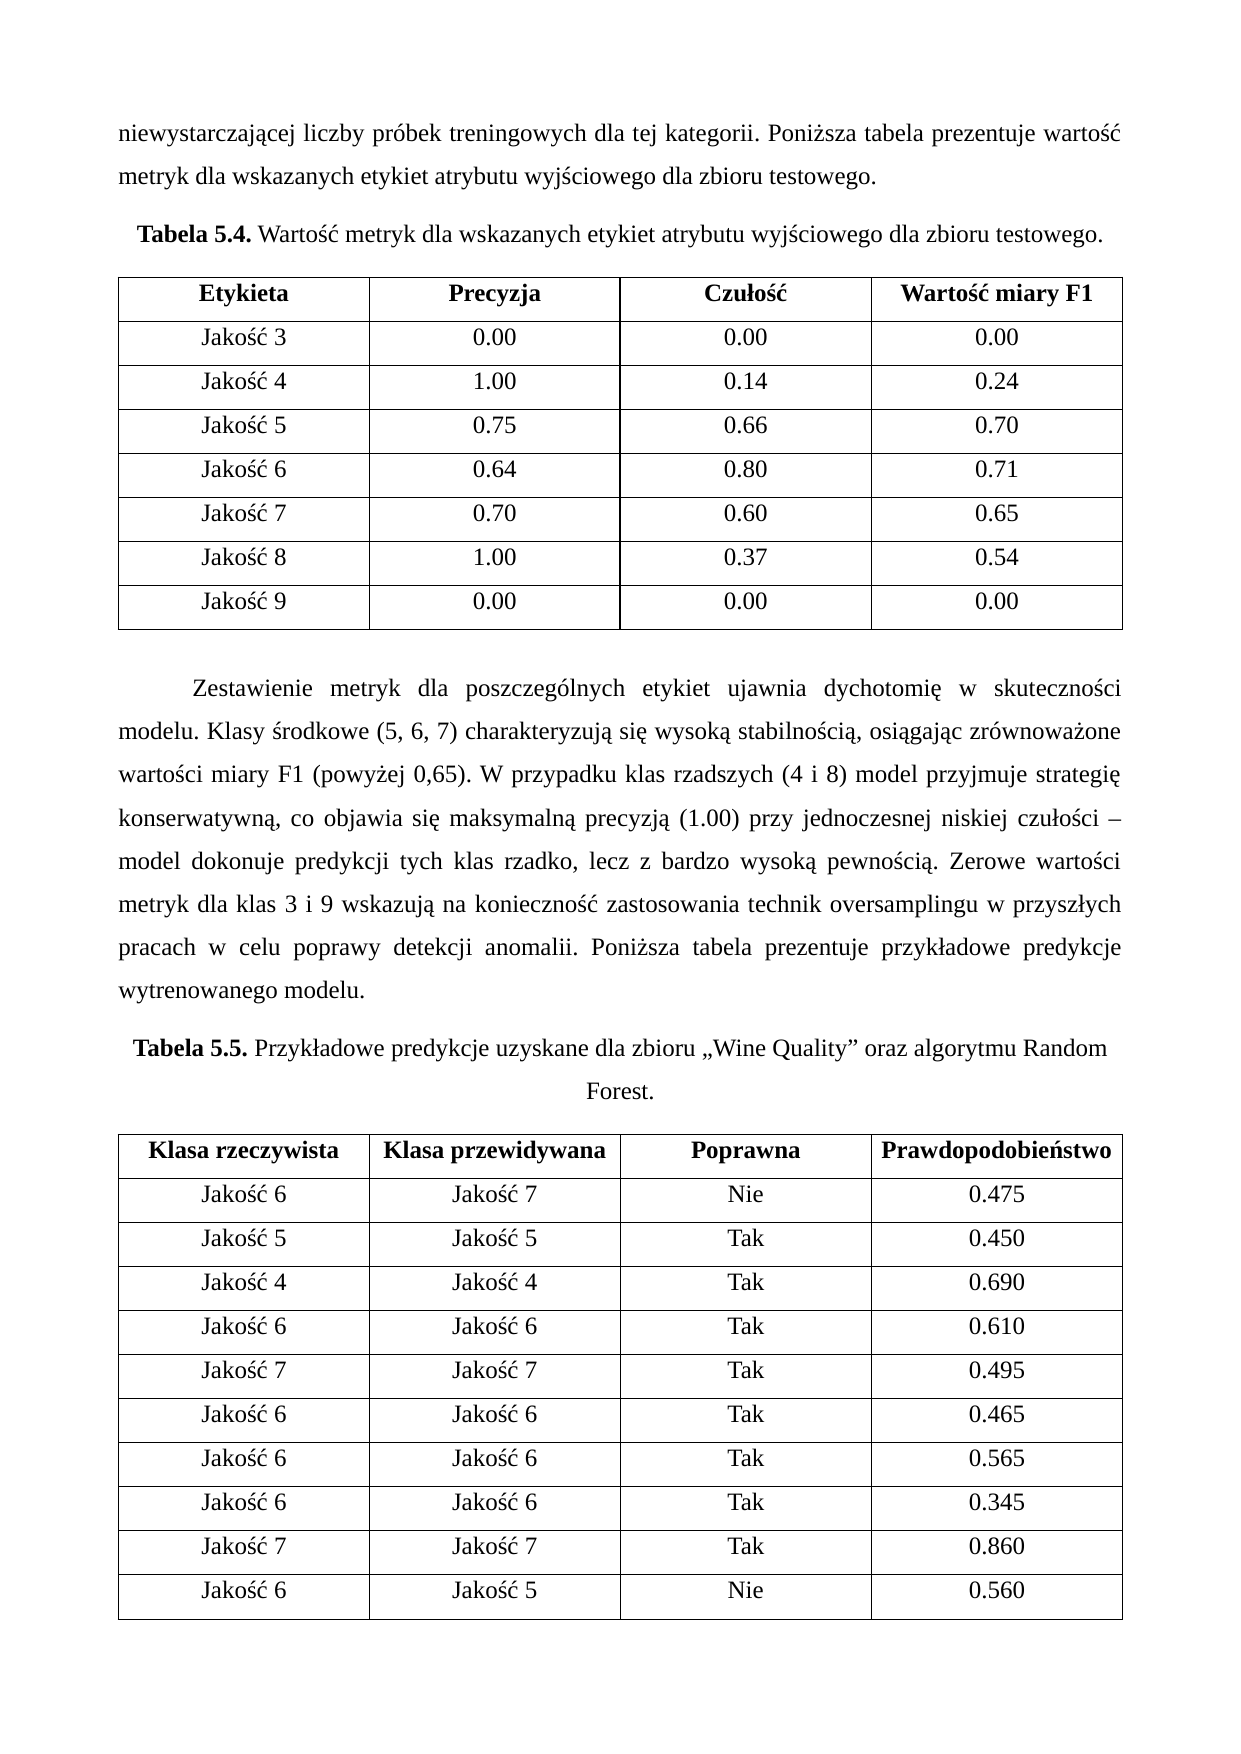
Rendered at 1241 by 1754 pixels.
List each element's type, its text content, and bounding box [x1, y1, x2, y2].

table_cell 0.60 [621, 498, 871, 541]
table_cell 0.24 [872, 366, 1122, 409]
table_cell Jakość 6 [119, 1179, 369, 1222]
table_cell Tak [621, 1267, 871, 1310]
table_cell 0.14 [621, 366, 871, 409]
table_cell 0.65 [872, 498, 1122, 541]
table_cell 0.70 [370, 498, 619, 541]
table_cell 0.450 [872, 1223, 1122, 1266]
table_cell 0.610 [872, 1311, 1122, 1354]
table_cell Tak [621, 1223, 871, 1266]
table_cell 1.00 [370, 542, 619, 585]
table_cell Jakość 6 [119, 1311, 369, 1354]
table_header Etykieta [119, 278, 369, 321]
table_cell Tak [621, 1355, 871, 1398]
table_cell 0.00 [621, 586, 871, 629]
table_cell Jakość 7 [119, 1531, 369, 1574]
table_cell Tak [621, 1531, 871, 1574]
table_header Poprawna [621, 1135, 871, 1178]
table_header Klasa rzeczywista [119, 1135, 369, 1178]
table_cell Jakość 7 [370, 1355, 620, 1398]
table_cell Jakość 4 [119, 1267, 369, 1310]
text Zestawienie metryk dla poszczególnych etykiet ujawnia dychotomię w skuteczności modelu. Klasy środkowe (5, 6, 7) charakteryzują się wysoką stabilnością, osiągając zrównoważone wartości miary F1 (powyżej 0,65). W przypadku klas rzadszych (4 i 8) model przyjmuje strategię konserwatywną, co objawia się maksymalną precyzją (1.00) przy jednoczesnej niskiej czułości – model dokonuje predykcji tych klas rzadko, lecz z bardzo wysoką pewnością. Zerowe wartości metryk dla klas 3 i 9 wskazują na konieczność zastosowania technik oversamplingu w przyszłych pracach w celu poprawy detekcji anomalii. Poniższa tabela prezentuje przykładowe predykcje wytrenowanego modelu. [118, 630, 1122, 1004]
table_cell 0.64 [370, 454, 619, 497]
table_cell 0.475 [872, 1179, 1122, 1222]
table_cell 0.345 [872, 1487, 1122, 1530]
table_cell Jakość 5 [119, 1223, 369, 1266]
table_cell Jakość 6 [119, 454, 369, 497]
table_cell Jakość 7 [119, 498, 369, 541]
table_cell Jakość 8 [119, 542, 369, 585]
table_cell Tak [621, 1443, 871, 1486]
table_cell Jakość 7 [370, 1531, 620, 1574]
table_cell 0.00 [370, 586, 619, 629]
table_header Czułość [621, 278, 871, 321]
text Tabela 5.5. Przykładowe predykcje uzyskane dla zbioru „Wine Quality” oraz algorytmu Random Forest. [118, 1033, 1122, 1105]
table_cell Tak [621, 1487, 871, 1530]
table_cell Jakość 6 [119, 1487, 369, 1530]
table_cell Jakość 7 [119, 1355, 369, 1398]
table_cell 0.00 [872, 322, 1122, 365]
table_cell Jakość 5 [370, 1223, 620, 1266]
table_cell 0.560 [872, 1575, 1122, 1618]
table_cell Jakość 6 [370, 1443, 620, 1486]
table_cell Tak [621, 1399, 871, 1442]
table_cell Jakość 5 [370, 1575, 620, 1618]
table_cell Nie [621, 1179, 871, 1222]
text niewystarczającej liczby próbek treningowych dla tej kategorii. Poniższa tabela prezentuje wartość metryk dla wskazanych etykiet atrybutu wyjściowego dla zbioru testowego. [118, 118, 1122, 190]
table_cell 0.75 [370, 410, 619, 453]
table_cell 0.565 [872, 1443, 1122, 1486]
table_cell 0.00 [621, 322, 871, 365]
table_header Prawdopodobieństwo [872, 1135, 1122, 1178]
table_cell 0.00 [370, 322, 619, 365]
table_cell 0.00 [872, 586, 1122, 629]
table_cell 0.70 [872, 410, 1122, 453]
table_cell 0.37 [621, 542, 871, 585]
table_cell 0.54 [872, 542, 1122, 585]
table_cell Nie [621, 1575, 871, 1618]
table_cell Jakość 6 [119, 1399, 369, 1442]
table_cell Jakość 6 [119, 1575, 369, 1618]
table_cell Tak [621, 1311, 871, 1354]
table_cell Jakość 4 [370, 1267, 620, 1310]
table_cell 0.690 [872, 1267, 1122, 1310]
table_cell Jakość 6 [370, 1399, 620, 1442]
table_cell 1.00 [370, 366, 619, 409]
table_cell 0.66 [621, 410, 871, 453]
table_header Wartość miary F1 [872, 278, 1122, 321]
table_cell Jakość 6 [370, 1311, 620, 1354]
table_cell Jakość 3 [119, 322, 369, 365]
table_cell Jakość 6 [119, 1443, 369, 1486]
table_cell Jakość 4 [119, 366, 369, 409]
table_cell Jakość 9 [119, 586, 369, 629]
table_cell Jakość 7 [370, 1179, 620, 1222]
table_cell Jakość 5 [119, 410, 369, 453]
table_cell Jakość 6 [370, 1487, 620, 1530]
table_cell 0.495 [872, 1355, 1122, 1398]
text Tabela 5.4. Wartość metryk dla wskazanych etykiet atrybutu wyjściowego dla zbioru testowego. [118, 219, 1122, 248]
table_cell 0.860 [872, 1531, 1122, 1574]
table_cell 0.71 [872, 454, 1122, 497]
table_header Klasa przewidywana [370, 1135, 620, 1178]
table_cell 0.465 [872, 1399, 1122, 1442]
table_cell 0.80 [621, 454, 871, 497]
table_header Precyzja [370, 278, 619, 321]
